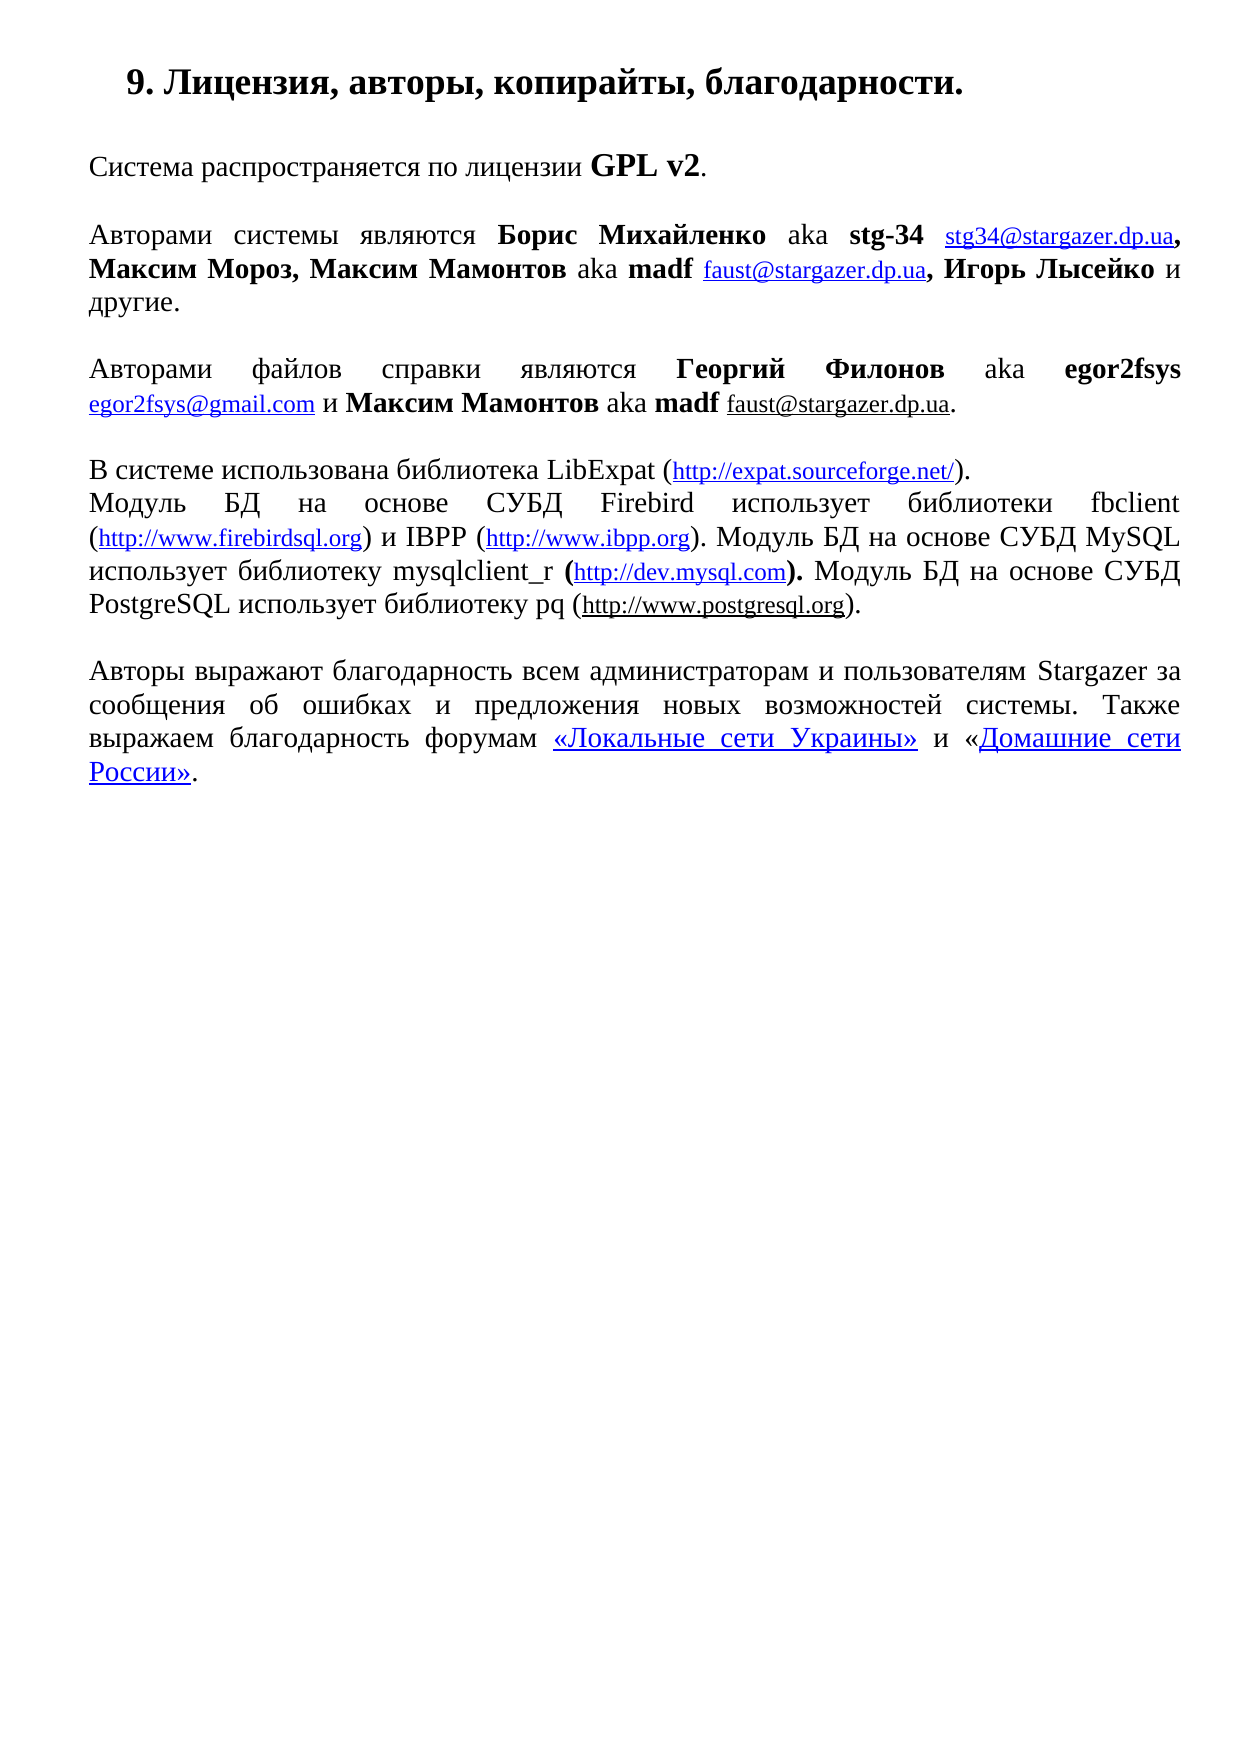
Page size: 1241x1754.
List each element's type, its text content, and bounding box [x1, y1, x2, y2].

text Авторами файлов справки являются Георгий Филонов aka egor2fsys egor2fsys@gmail.com и Максим Мамонтов aka madf faust@stargazer.dp.ua. [88, 351, 1181, 418]
text Система распространяется по лицензии GPL v2. [88, 145, 1181, 184]
list Лицензия, авторы, копирайты, благодарности. [126, 59, 1181, 102]
text Авторами системы являются Борис Михайленко aka stg-34 stg34@stargazer.dp.ua, Максим Мороз, Максим Мамонтов aka madf faust@stargazer.dp.ua, Игорь Лысейко и другие. [88, 217, 1181, 318]
text В системе использована библиотека LibExpat (http://expat.sourceforge.net/). [88, 452, 1181, 486]
text Авторы выражают благодарность всем администраторам и пользователям Stargazer за сообщения об ошибках и предложения новых возможностей системы. Также выражаем благодарность форумам «Локальные сети Украины» и «Домашние сети России». [88, 653, 1181, 787]
text Модуль БД на основе СУБД Firebird использует библиотеки fbclient (http://www.firebirdsql.org) и IBPP (http://www.ibpp.org). Модуль БД на основе СУБД MySQL использует библиотеку mysqlclient_r (http://dev.mysql.com). Модуль БД на основе СУБД PostgreSQL использует библиотеку pq (http://www.postgresql.org). [88, 486, 1181, 620]
